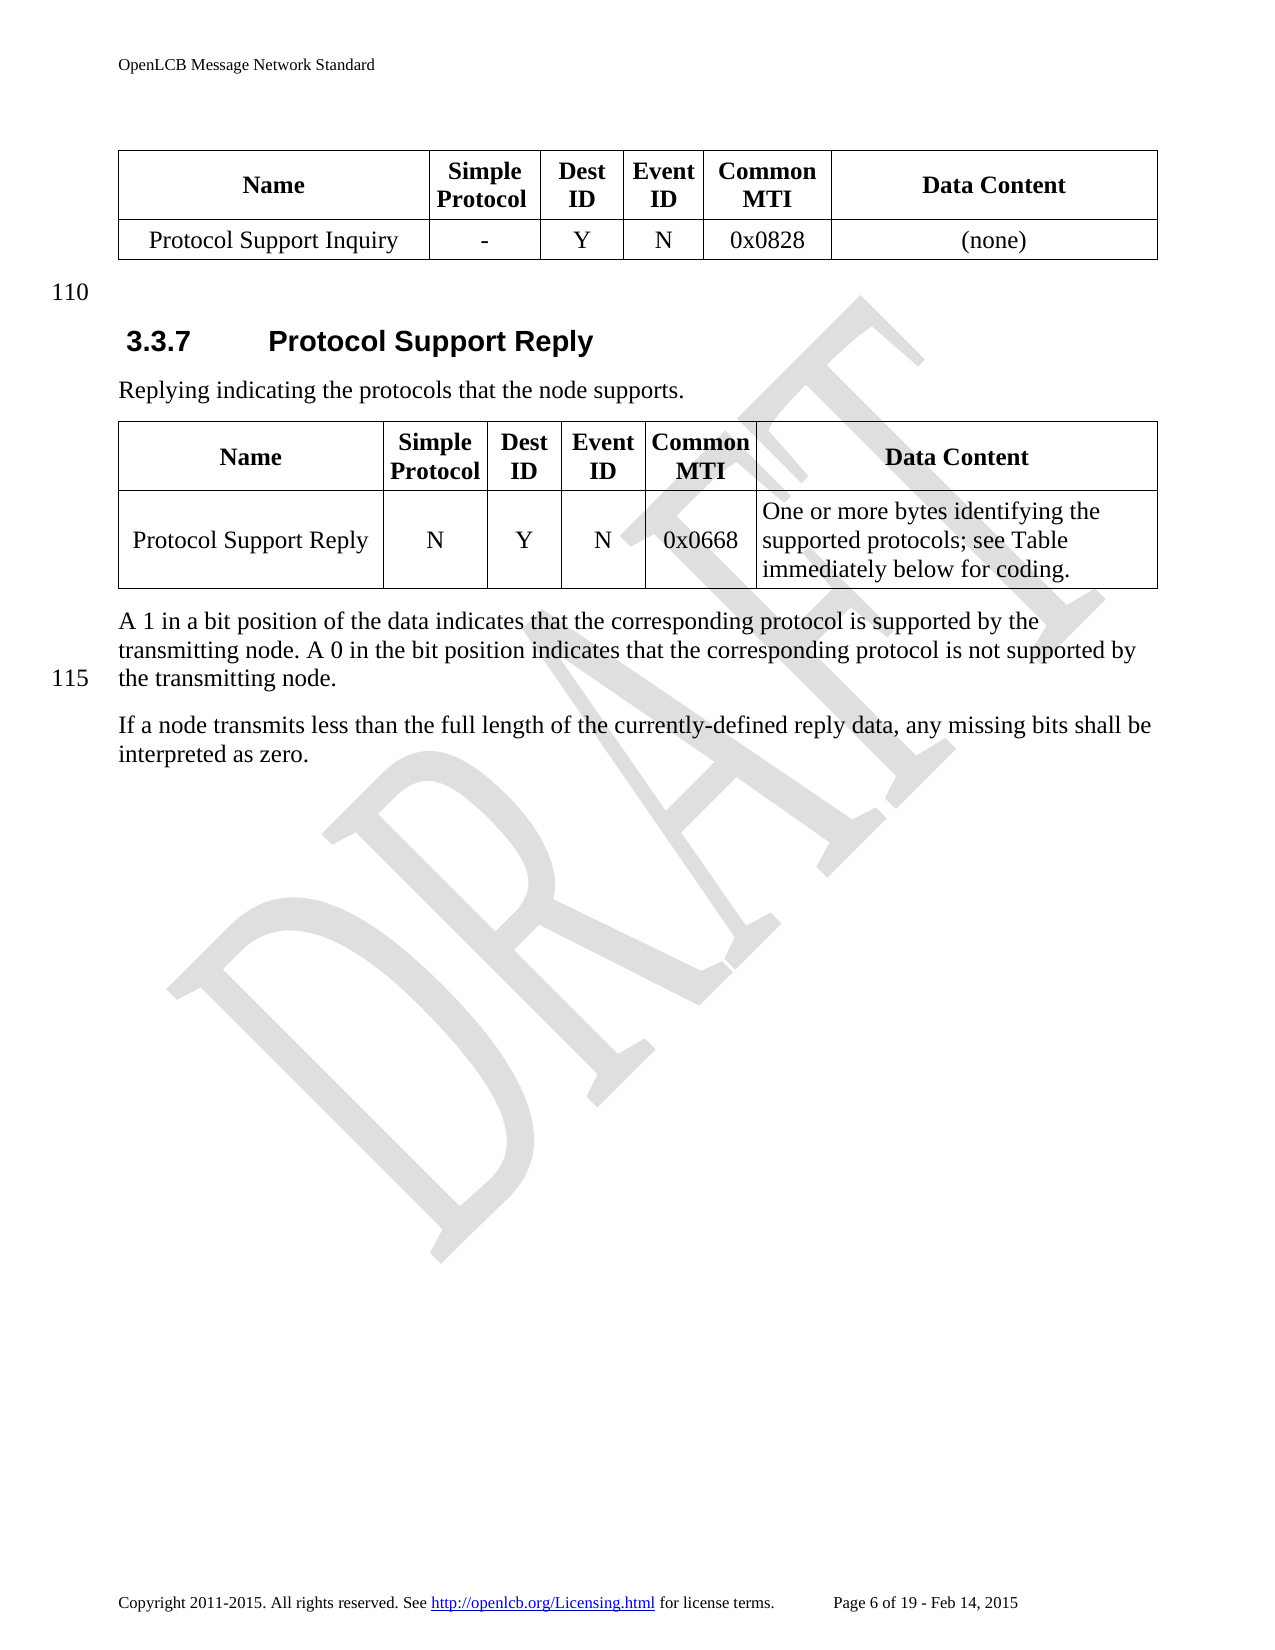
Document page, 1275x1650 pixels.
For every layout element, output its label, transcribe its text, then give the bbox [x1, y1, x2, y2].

text A 1 in a bit position of the data indicates that the corresponding protocol is supported by the transmitting node. A 0 in the bit position indicates that the corresponding protocol is not supported by the transmitting node. [118, 606, 811, 692]
table_header Simple Protocol [430, 151, 540, 219]
text If a node transmits less than the full length of the currently-defined reply data, any missing bits shall be interpreted as zero. [872, 710, 1157, 767]
table_cell N [562, 491, 645, 588]
table_header Data Content [832, 151, 1157, 219]
table_header Simple Protocol [384, 422, 487, 490]
text Replying indicating the protocols that the node supports. [118, 375, 779, 404]
subtitle [836, 328, 905, 357]
table_cell N [384, 491, 487, 588]
table_cell 0x0668 [678, 491, 756, 588]
table_cell Y [541, 220, 623, 259]
table_header CommonMTI [646, 422, 756, 490]
table_cell One or more bytes identifying the supported protocols; see Table immediately below for coding. [757, 491, 1008, 588]
table_header Event ID [624, 151, 703, 219]
table_cell (none) [832, 220, 1157, 259]
table_header Name [119, 422, 383, 490]
table_cell Protocol Support Inquiry [119, 220, 429, 259]
table_header Name [119, 151, 429, 219]
table_header Data Content [757, 422, 910, 490]
subtitle [891, 324, 1157, 357]
table_cell Protocol Support Reply [119, 491, 383, 588]
table_cell 0x0668 [646, 535, 707, 588]
table_header Data Content [885, 422, 1157, 490]
table_header Dest ID [541, 151, 623, 219]
table_cell N [624, 220, 703, 259]
table_header Dest ID [488, 422, 561, 490]
table_header Event ID [562, 422, 645, 490]
table_cell 0x0668 [646, 491, 663, 508]
text If a node transmits less than the full length of the currently-defined reply data, any missing bits shall be interpreted as zero. [118, 710, 616, 767]
table_cell Y [488, 491, 561, 588]
text [838, 375, 1157, 404]
subtitle Protocol Support Reply [118, 324, 830, 357]
table_header Common MTI [704, 151, 831, 219]
text If a node transmits less than the full length of the currently-defined reply data, any missing bits shall be interpreted as zero. [693, 710, 886, 767]
table_cell - [430, 220, 540, 259]
table_cell 0x0828 [704, 220, 831, 259]
text A 1 in a bit position of the data indicates that the corresponding protocol is supported by the transmitting node. A 0 in the bit position indicates that the corresponding protocol is not supported by the transmitting node. [816, 606, 1157, 692]
table_cell One or more bytes identifying the supported protocols; see Table immediately below for coding. [954, 491, 1157, 588]
text If a node transmits less than the full length of the currently-defined reply data, any missing bits shall be interpreted as zero. [597, 710, 713, 767]
